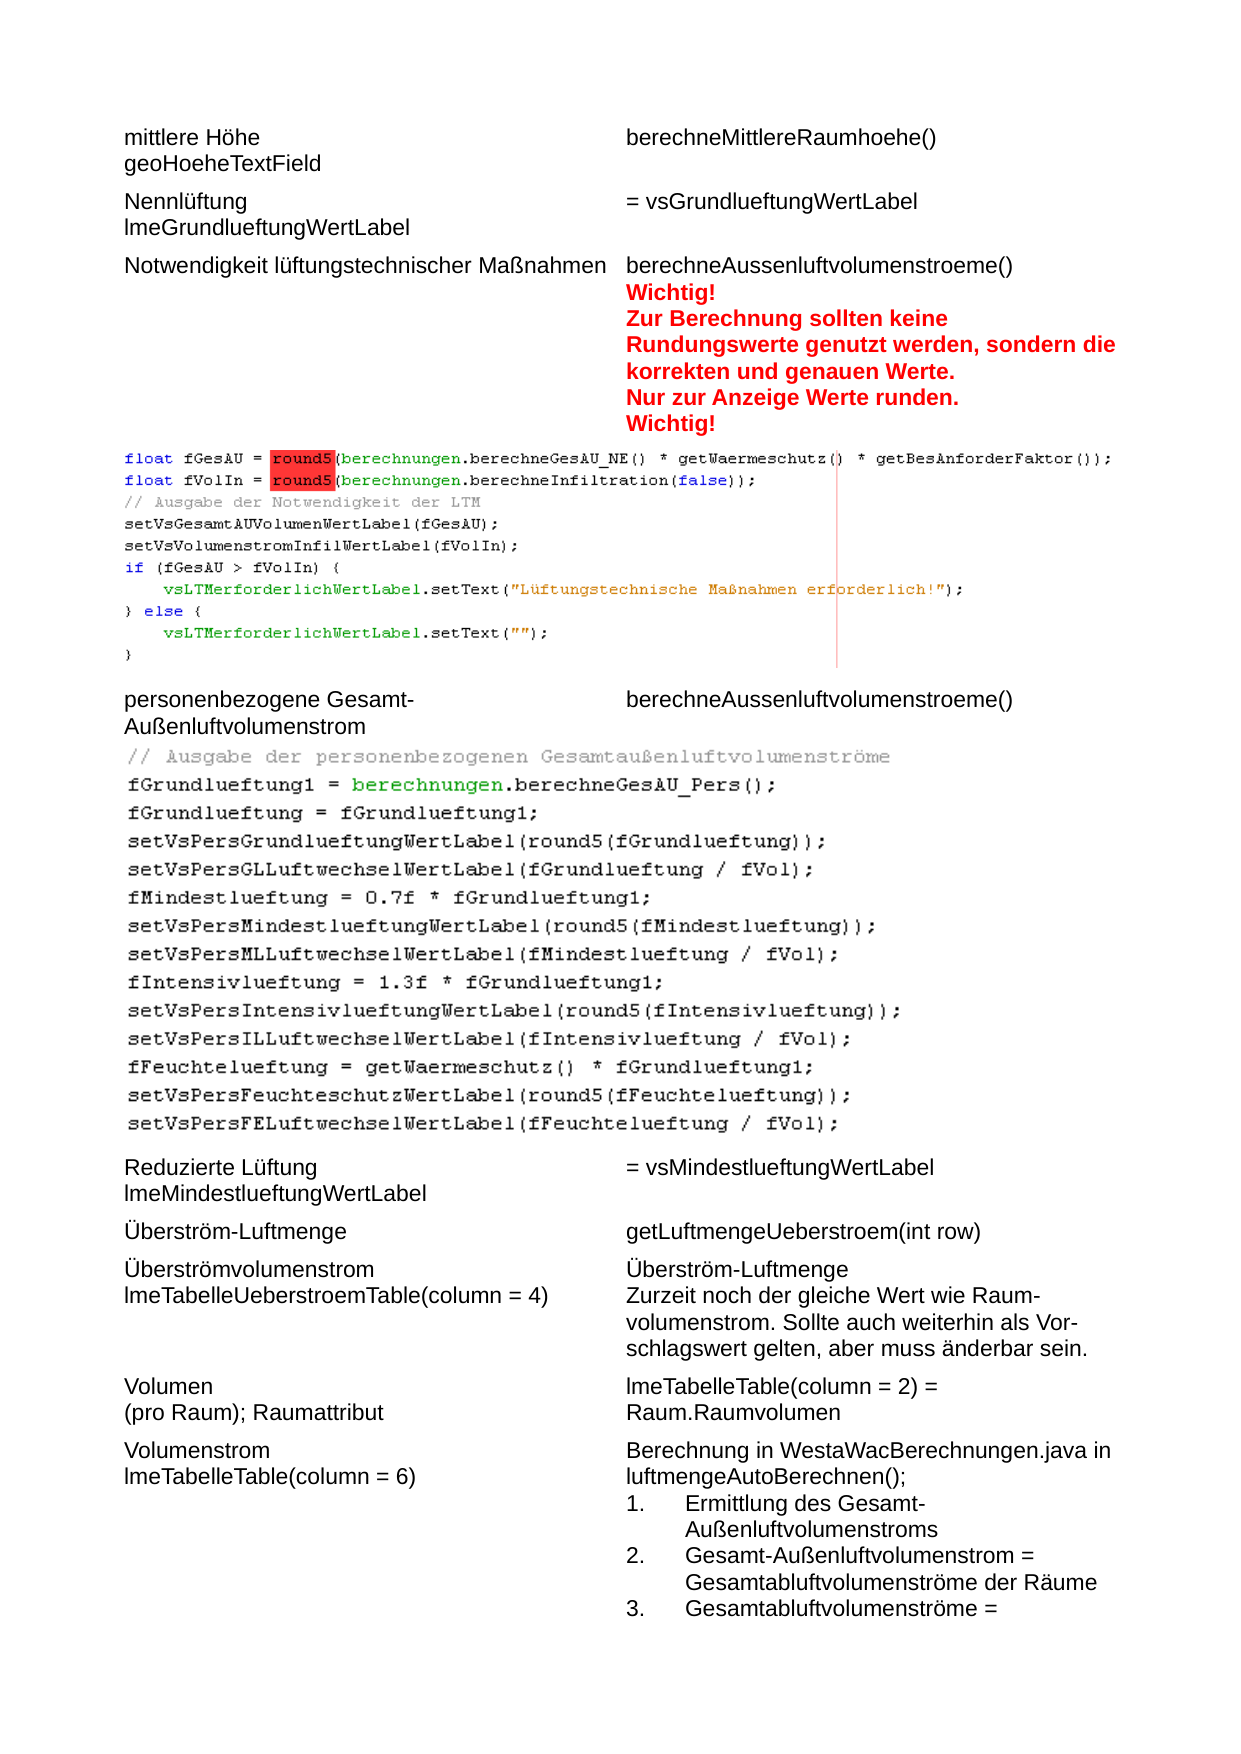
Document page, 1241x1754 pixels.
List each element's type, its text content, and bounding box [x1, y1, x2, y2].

table_cell Überström-Luftmenge [118, 1212, 620, 1250]
table_cell Nennlüftung lmeGrundlueftungWertLabel [118, 182, 620, 246]
table_cell getLuftmengeUeberstroem(int row) [620, 1212, 1122, 1250]
table_cell mittlere Höhe geoHoeheTextField [118, 118, 620, 182]
table_header personenbezogene Gesamt-Außenluftvolumenstrom [118, 681, 620, 745]
table_header = vsMindestlueftungWertLabel [620, 1148, 1122, 1212]
picture [126, 744, 902, 1136]
table_cell berechneMittlereRaumhoehe() [620, 118, 1122, 182]
table_cell Notwendigkeit lüftungstechnischer Maßnahmen [118, 246, 620, 442]
table_cell Volumenstrom lmeTabelleTable(column = 6) [118, 1431, 620, 1627]
picture [123, 450, 1112, 668]
table_cell Überström-Luftmenge Zurzeit noch der gleiche Wert wie Raum­volumen­strom. Sollte auch weiterhin als Vor­schlagswert gelten, aber muss änderbar sein. [620, 1250, 1122, 1367]
table_header Reduzierte Lüftung lmeMindestlueftungWertLabel [118, 1148, 620, 1212]
table_cell Überströmvolumenstrom lmeTabelleUeberstroemTable(column = 4) [118, 1250, 620, 1367]
table_cell berechneAussenluftvolumenstroeme() Wichtig! Zur Berechnung sollten keine Rundungswerte genutzt werden, sondern die korrekten und genauen Werte. Nur zur Anzeige Werte runden. Wichtig! [620, 246, 1122, 442]
table_cell lmeTabelleTable(column = 2) = Raum.Raumvolumen [620, 1367, 1122, 1431]
table_header berechneAussenluftvolumenstroeme() [620, 681, 1122, 745]
table_cell Volumen (pro Raum); Raumattribut [118, 1367, 620, 1431]
table_cell Berechnung in WestaWacBerechnungen.java in luftmengeAutoBerechnen(); Ermittlung des Gesamt-Außenluftvolumenstroms Gesamt-Außenluftvolumenstrom = Gesamtabluftvolumenströme der Räume Gesamtabluftvolumenströme = Gesamtzuluftvolumenströme Gewichtete Aufteilung der Gesamtvolumenströme auf die einzelnen Räume [620, 1431, 1122, 1627]
table_cell = vsGrundlueftungWertLabel [620, 182, 1122, 246]
